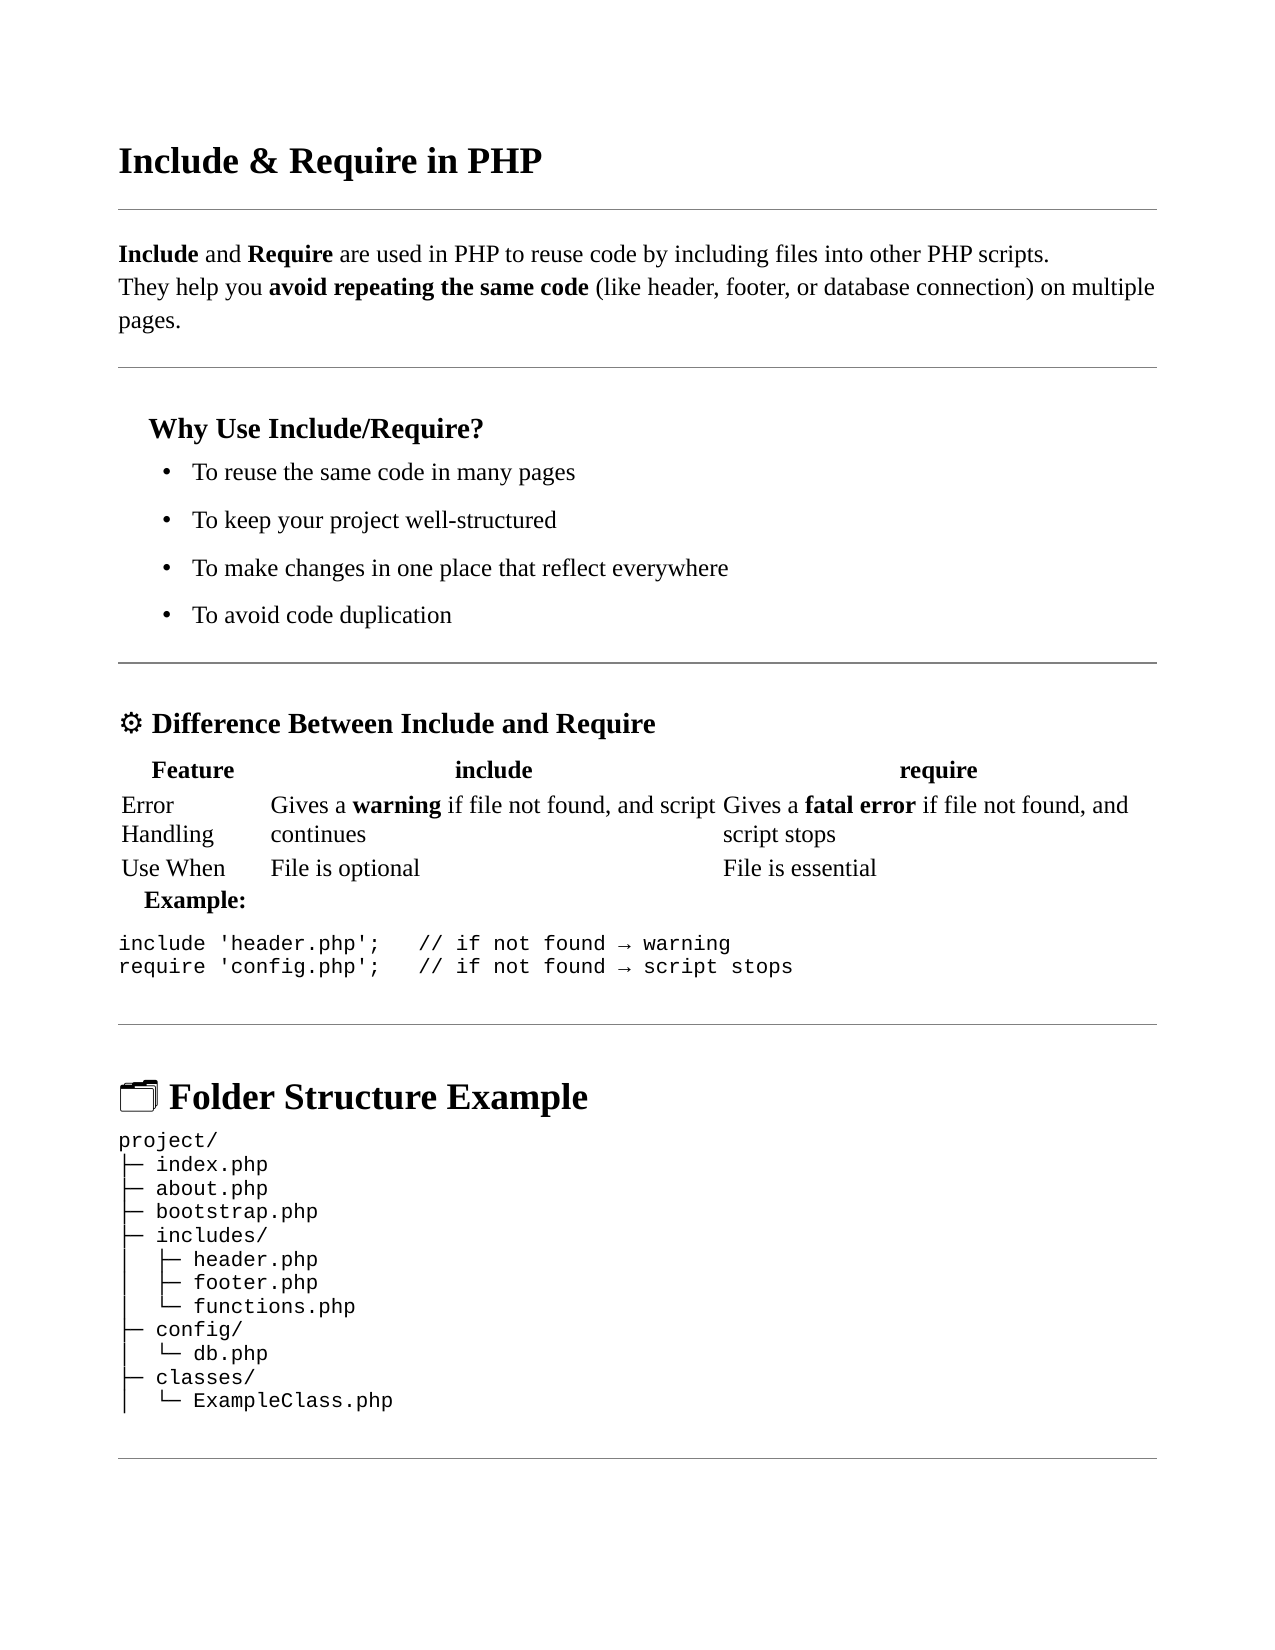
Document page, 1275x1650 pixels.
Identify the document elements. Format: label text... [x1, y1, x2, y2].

text include 'header.php'; // if not found → warning [118, 933, 1157, 956]
text ├─ about.php [125, 1178, 1157, 1201]
table_cell Gives a warning if file not found, and script continues [268, 787, 720, 851]
list To keep your project well-structured [162, 505, 1157, 534]
subtitle 🧩 Why Use Include/Require? [118, 411, 1157, 445]
list To avoid code duplication [162, 600, 1157, 629]
text │ └─ functions.php [125, 1296, 1157, 1319]
table_cell Gives a fatal error if file not found, and script stops [720, 787, 1157, 851]
table_header include [268, 753, 720, 787]
list To reuse the same code in many pages [162, 457, 1157, 486]
table_cell Error Handling [118, 787, 267, 851]
subtitle Include & Require in PHP [118, 139, 1157, 182]
table_cell File is optional [268, 851, 720, 885]
text │ ├─ header.php [118, 1248, 1157, 1272]
text │ ├─ footer.php [118, 1272, 1157, 1296]
text require 'config.php'; // if not found → script stops [118, 956, 1157, 980]
table_cell Use When [118, 851, 267, 885]
text Include and Require are used in PHP to reuse code by including files into other PHP scripts. They help you avoid repeating the same code (like header, footer, or database connection) on multiple pages. [118, 239, 1157, 334]
subtitle 🗂 Folder Structure Example [118, 1075, 1157, 1118]
subtitle ⚙️ Difference Between Include and Require [118, 707, 1157, 740]
text ├─ index.php [118, 1154, 1157, 1178]
text ├─ classes/ [125, 1367, 1157, 1390]
text │ └─ db.php [118, 1343, 1157, 1367]
list To make changes in one place that reflect everywhere [162, 553, 1157, 581]
text ├─ config/ [118, 1319, 1157, 1343]
table_cell File is essential [720, 851, 1157, 885]
table_header require [720, 753, 1157, 787]
text ├─ bootstrap.php [118, 1201, 1157, 1225]
text ✅ Example: [118, 885, 1157, 914]
text project/ [118, 1130, 1157, 1154]
table_header Feature [118, 753, 267, 787]
text ├─ includes/ [125, 1225, 1157, 1248]
text │ └─ ExampleClass.php [118, 1390, 1157, 1414]
